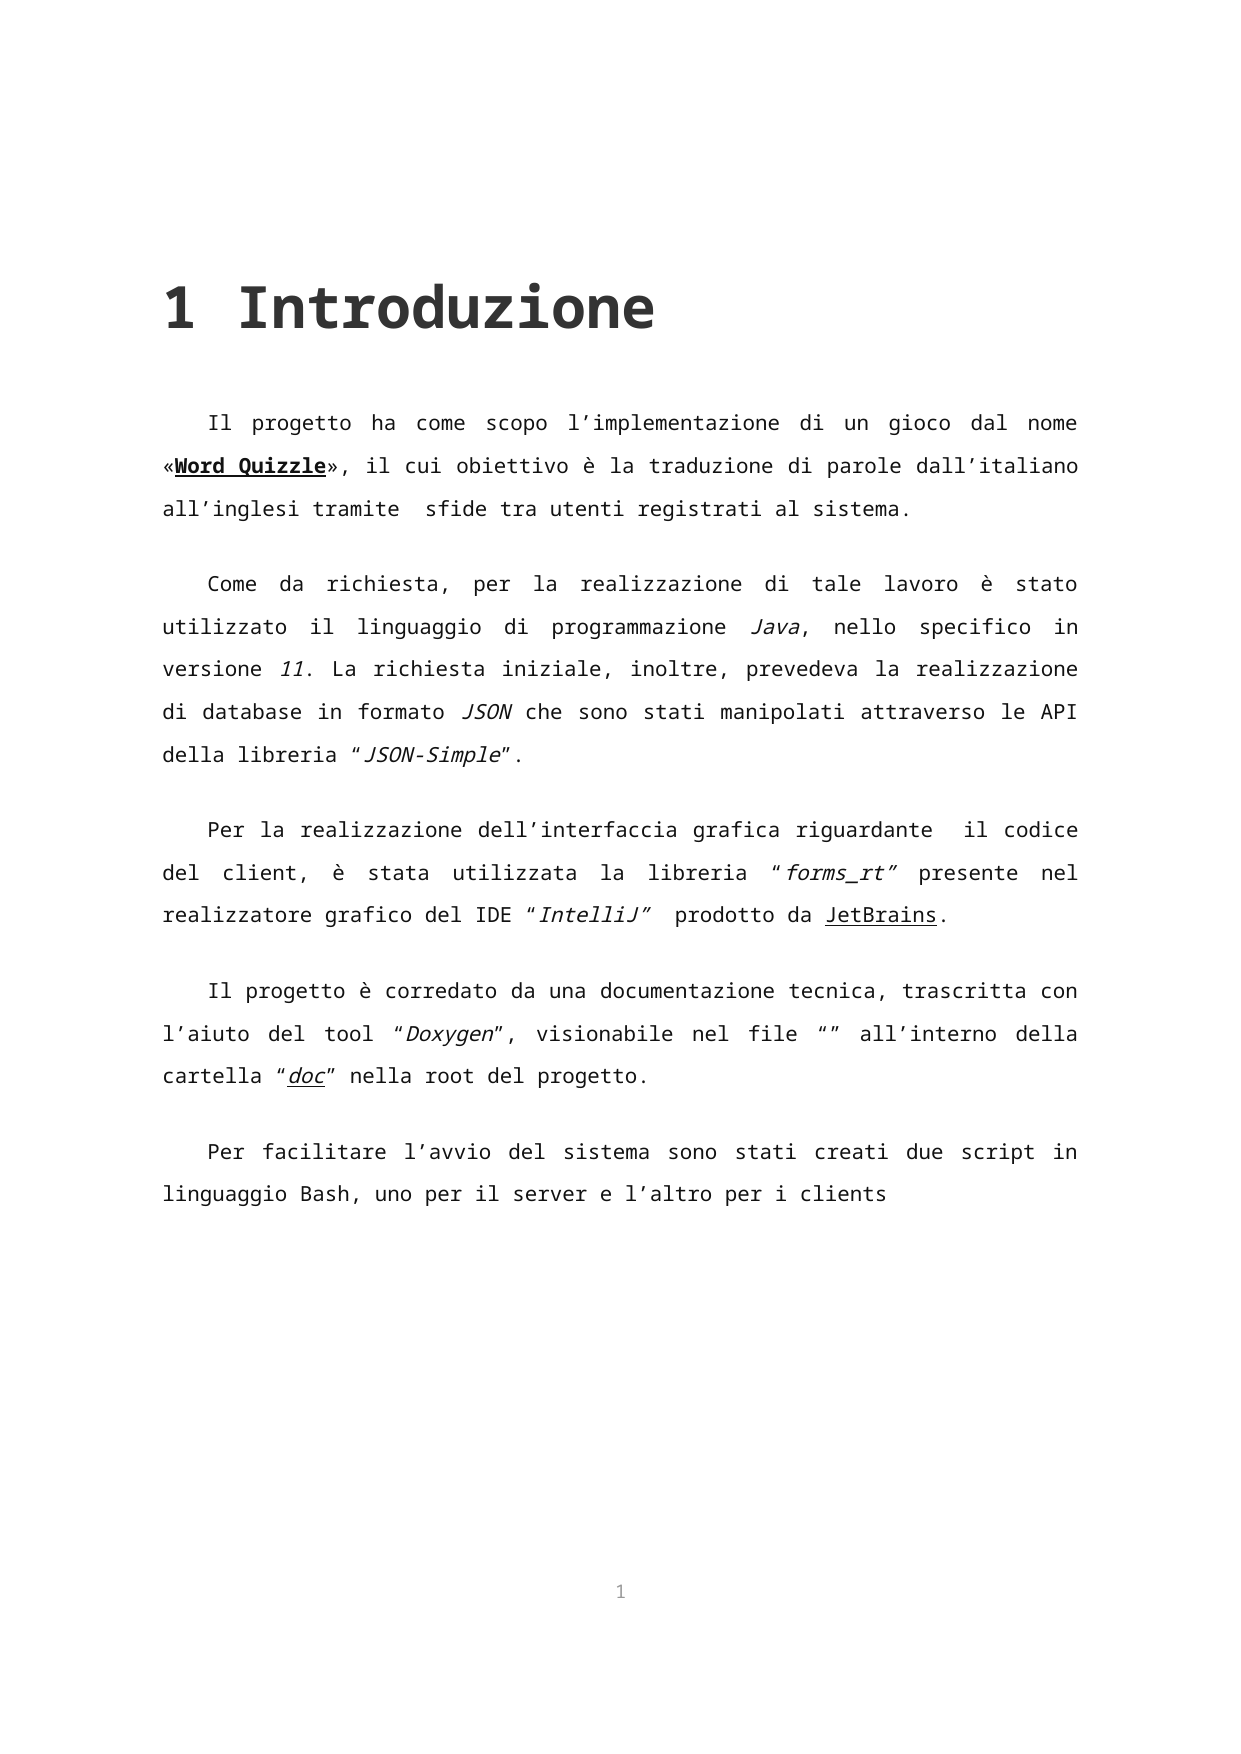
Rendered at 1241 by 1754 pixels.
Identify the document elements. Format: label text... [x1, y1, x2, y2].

text Per la realizzazione dell’interfaccia grafica riguardante il codice del client, è stata utilizzata la libreria “forms_rt” presente nel realizzatore grafico del IDE “IntelliJ” prodotto da JetBrains. [162, 815, 1078, 929]
text 1 Introduzione [162, 266, 1078, 345]
text Il progetto ha come scopo l’implementazione di un gioco dal nome «Word Quizzle», il cui obiettivo è la traduzione di parole dall’italiano all’inglesi tramite sfide tra utenti registrati al sistema. [162, 408, 1078, 522]
text Come da richiesta, per la realizzazione di tale lavoro è stato utilizzato il linguaggio di programmazione Java, nello specifico in versione 11. La richiesta iniziale, inoltre, prevedeva la realizzazione di database in formato JSON che sono stati manipolati attraverso le API della libreria “JSON-Simple”. [162, 569, 1078, 768]
text Il progetto è corredato da una documentazione tecnica, trascritta con l’aiuto del tool “Doxygen”, visionabile nel file “” all’interno della cartella “doc” nella root del progetto. [162, 976, 1078, 1090]
text Per facilitare l’avvio del sistema sono stati creati due script in linguaggio Bash, uno per il server e l’altro per i clients [162, 1137, 1078, 1208]
